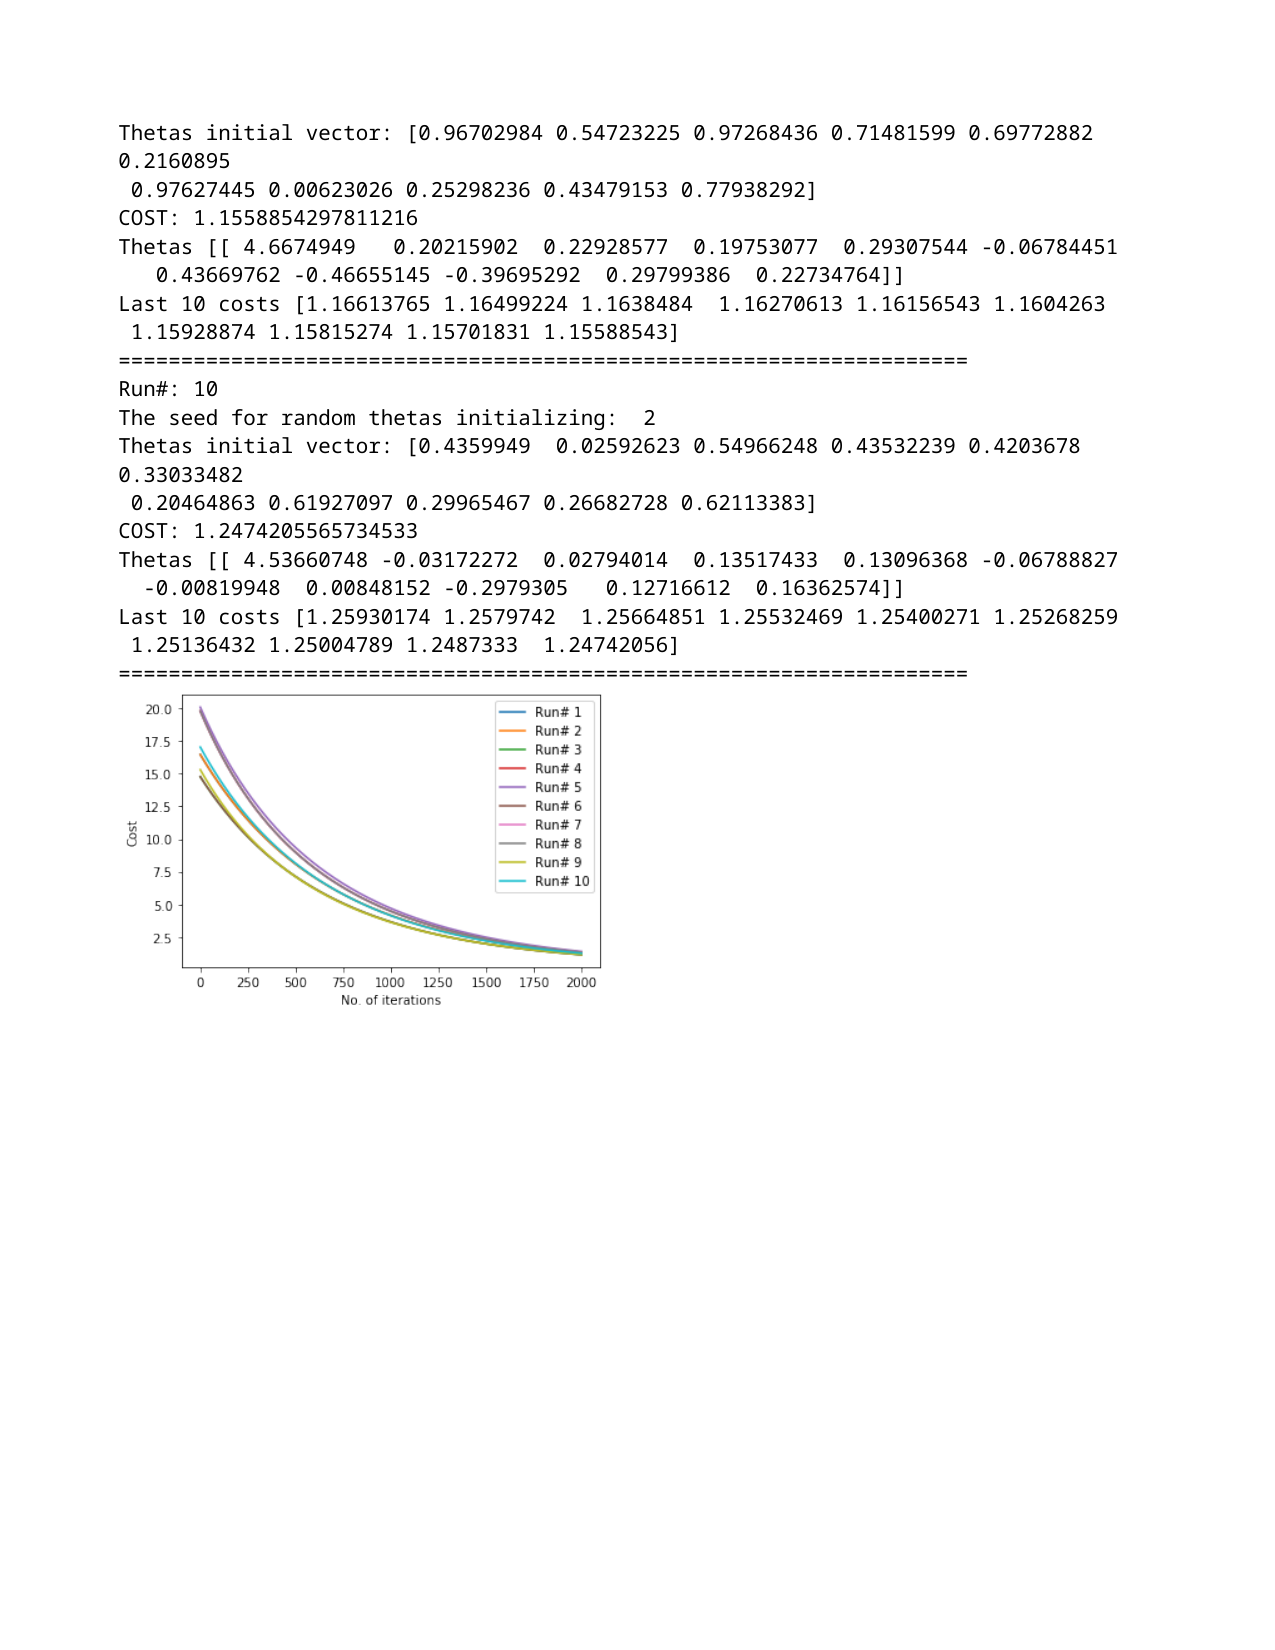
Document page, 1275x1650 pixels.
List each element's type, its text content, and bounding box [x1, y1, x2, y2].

text 0.97627445 0.00623026 0.25298236 0.43479153 0.77938292] [118, 175, 1157, 203]
text Thetas initial vector: [0.4359949 0.02592623 0.54966248 0.43532239 0.4203678 0.33033482 [118, 431, 1157, 488]
text The seed for random thetas initializing: 2 [118, 403, 1157, 431]
text Run#: 10 [118, 374, 1157, 403]
text Thetas initial vector: [0.96702984 0.54723225 0.97268436 0.71481599 0.69772882 0.2160895 [118, 118, 1157, 175]
text 1.25136432 1.25004789 1.2487333 1.24742056] [118, 631, 1157, 659]
text Last 10 costs [1.16613765 1.16499224 1.1638484 1.16270613 1.16156543 1.1604263 [118, 289, 1157, 317]
text COST: 1.1558854297811216 [118, 203, 1157, 232]
text Thetas [[ 4.6674949 0.20215902 0.22928577 0.19753077 0.29307544 -0.06784451 [118, 232, 1157, 260]
text -0.00819948 0.00848152 -0.2979305 0.12716612 0.16362574]] [118, 573, 1157, 602]
text ==================================================================== [118, 346, 1157, 374]
text Last 10 costs [1.25930174 1.2579742 1.25664851 1.25532469 1.25400271 1.25268259 [118, 602, 1157, 631]
picture [118, 687, 609, 1015]
text COST: 1.2474205565734533 [118, 517, 1157, 545]
text Thetas [[ 4.53660748 -0.03172272 0.02794014 0.13517433 0.13096368 -0.06788827 [118, 545, 1157, 573]
text 1.15928874 1.15815274 1.15701831 1.15588543] [118, 317, 1157, 346]
text 0.43669762 -0.46655145 -0.39695292 0.29799386 0.22734764]] [118, 260, 1157, 289]
text 0.20464863 0.61927097 0.29965467 0.26682728 0.62113383] [118, 488, 1157, 517]
text ==================================================================== [118, 659, 1157, 687]
